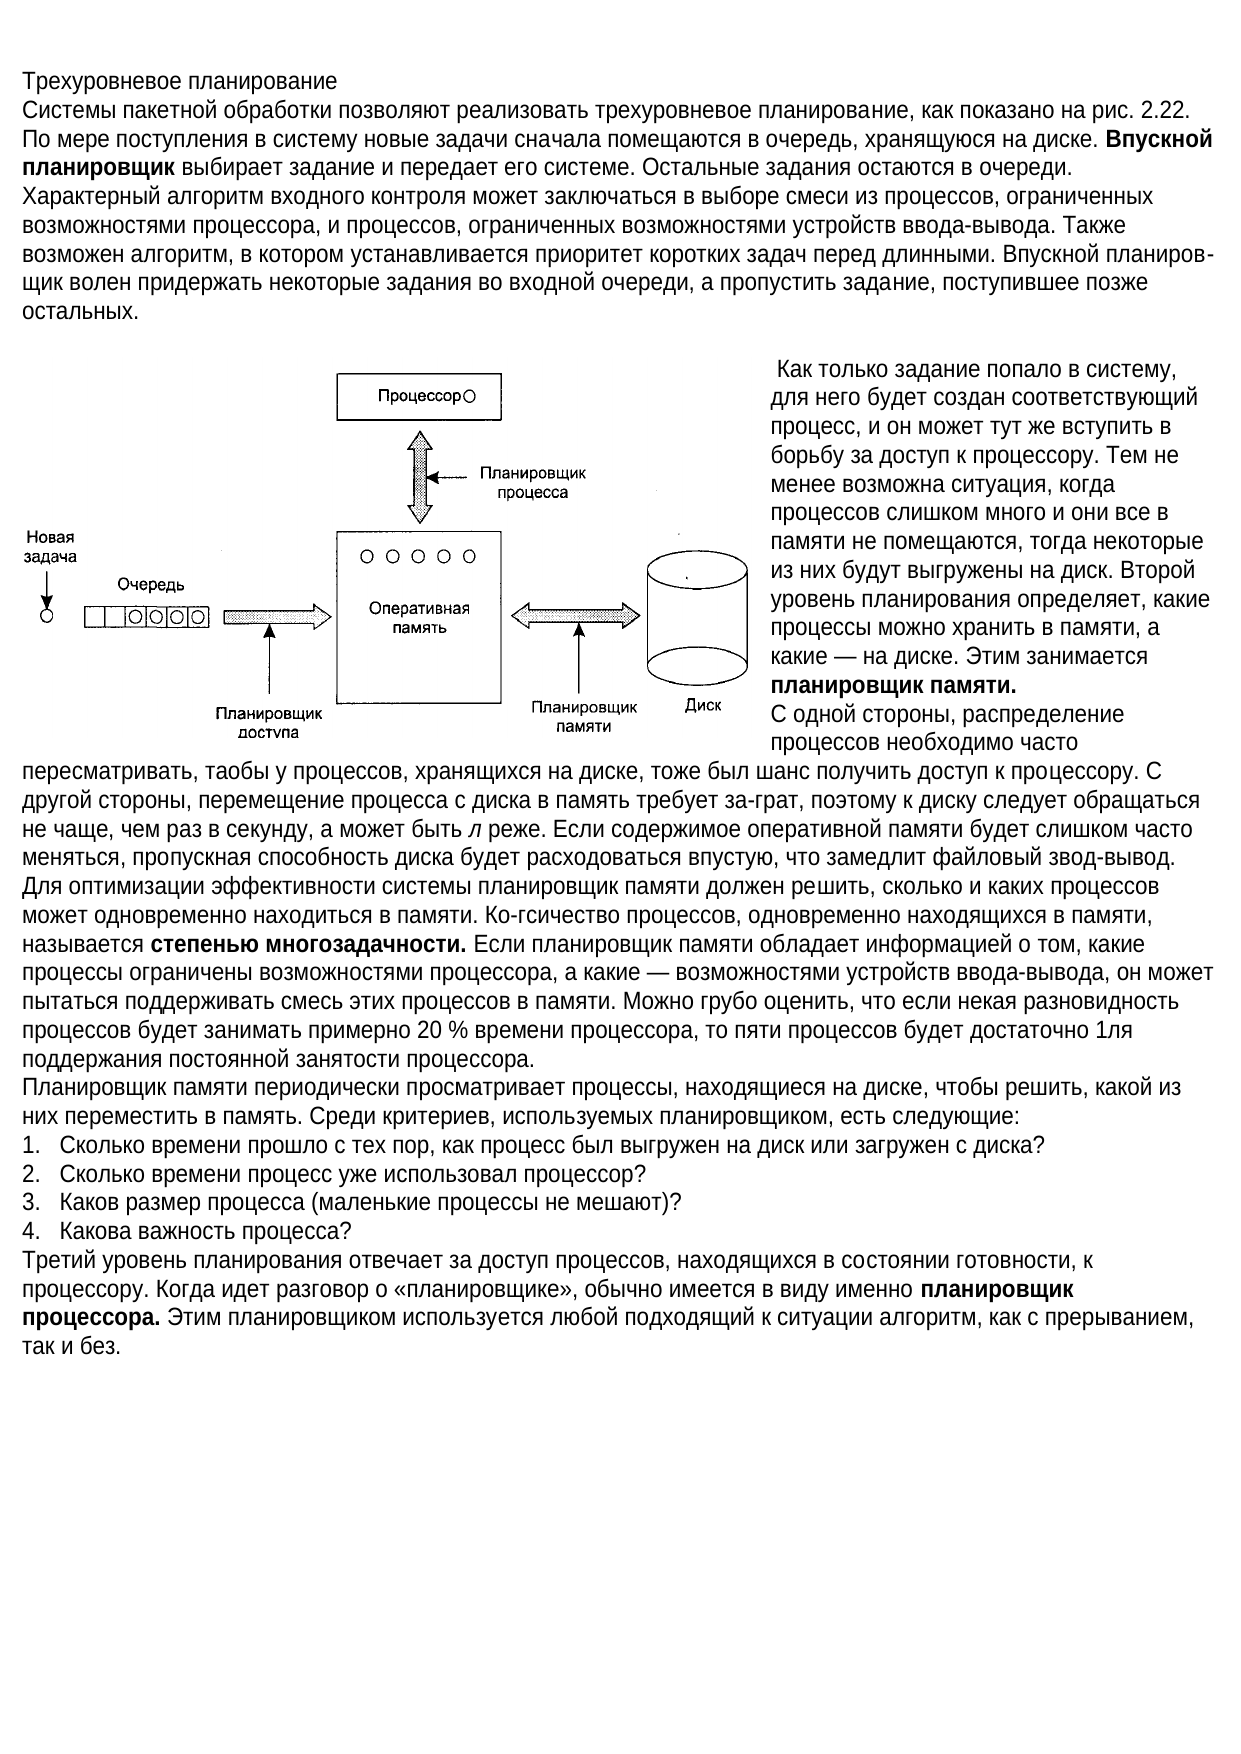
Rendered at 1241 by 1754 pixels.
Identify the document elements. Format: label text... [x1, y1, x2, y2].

text 3. Каков размер процесса (маленькие процессы не мешают)? [22, 1187, 1215, 1216]
text 2. Сколько времени процесс уже использовал процессор? [22, 1158, 1215, 1187]
text Системы пакетной обработки позволяют реализовать трехуровневое планирова­ние, как показано на рис. 2.22. По мере поступления в систему новые задачи сна­чала помещаются в очередь, хранящуюся на диске. Впускной планировщик вы­бирает задание и передает его системе. Остальные задания остаются в очереди. [22, 95, 1215, 181]
text Трехуровневое планирование [22, 66, 1215, 95]
text Как только задание попало в систему, для него будет создан соответствующий процесс, и он может тут же вступить в борьбу за доступ к процессору. Тем не ме­нее возможна ситуация, когда процессов слишком много и они все в памяти не помещаются, тогда некоторые из них будут выгружены на диск. Второй уровень планирования определяет, какие процессы можно хранить в памяти, а какие — на диске. Этим занимается планировщик памяти. [22, 353, 1215, 698]
text Третий уровень планирования отвечает за доступ процессов, находящихся в со­стоянии готовности, к процессору. Когда идет разговор о «планировщике», обычно имеется в виду именно планировщик процессора. Этим планировщиком использу­ется любой подходящий к ситуации алгоритм, как с прерыванием, так и без. [22, 1245, 1215, 1360]
text С одной стороны, распределение процессов необходимо часто пересматривать, таобы у процессов, хранящихся на диске, тоже был шанс получить доступ к про­цессору. С другой стороны, перемещение процесса с диска в память требует за-грат, поэтому к диску следует обращаться не чаще, чем раз в секунду, а может быть л реже. Если содержимое оперативной памяти будет слишком часто меняться, про­пускная способность диска будет расходоваться впустую, что замедлит файловый звод-вывод. [22, 698, 1215, 871]
text Характерный алгоритм входного контроля может заключаться в выборе смеси из процессов, ограниченных возможностями процессора, и процессов, ограниченных возможностями устройств ввода-вывода. Также возможен алгоритм, в котором устанавливается приоритет коротких задач перед длинными. Впускной планиров­щик волен придержать некоторые задания во входной очереди, а пропустить зада­ние, поступившее позже остальных. [22, 181, 1215, 325]
text Планировщик памяти периодически просматривает процессы, находящиеся на диске, чтобы решить, какой из них переместить в память. Среди критериев, исполь­зуемых планировщиком, есть следующие: [22, 1072, 1215, 1130]
text Для оптимизации эффективности системы планировщик памяти должен ре­шить, сколько и каких процессов может одновременно находиться в памяти. Ко-гсичество процессов, одновременно находящихся в памяти, называется степенью многозадачности. Если планировщик памяти обладает информацией о том, какие процессы ограничены возможностями процессора, а какие — возможностями устройств ввода-вывода, он может пытаться поддерживать смесь этих процессов в памяти. Можно грубо оценить, что если некая разновидность процессов будет за­нимать примерно 20 % времени процессора, то пяти процессов будет достаточно 1ля поддержания постоянной занятости процессора. [22, 871, 1215, 1072]
text 4. Какова важность процесса? [22, 1216, 1215, 1245]
text 1. Сколько времени прошло с тех пор, как процесс был выгружен на диск или загружен с диска? [22, 1130, 1215, 1158]
